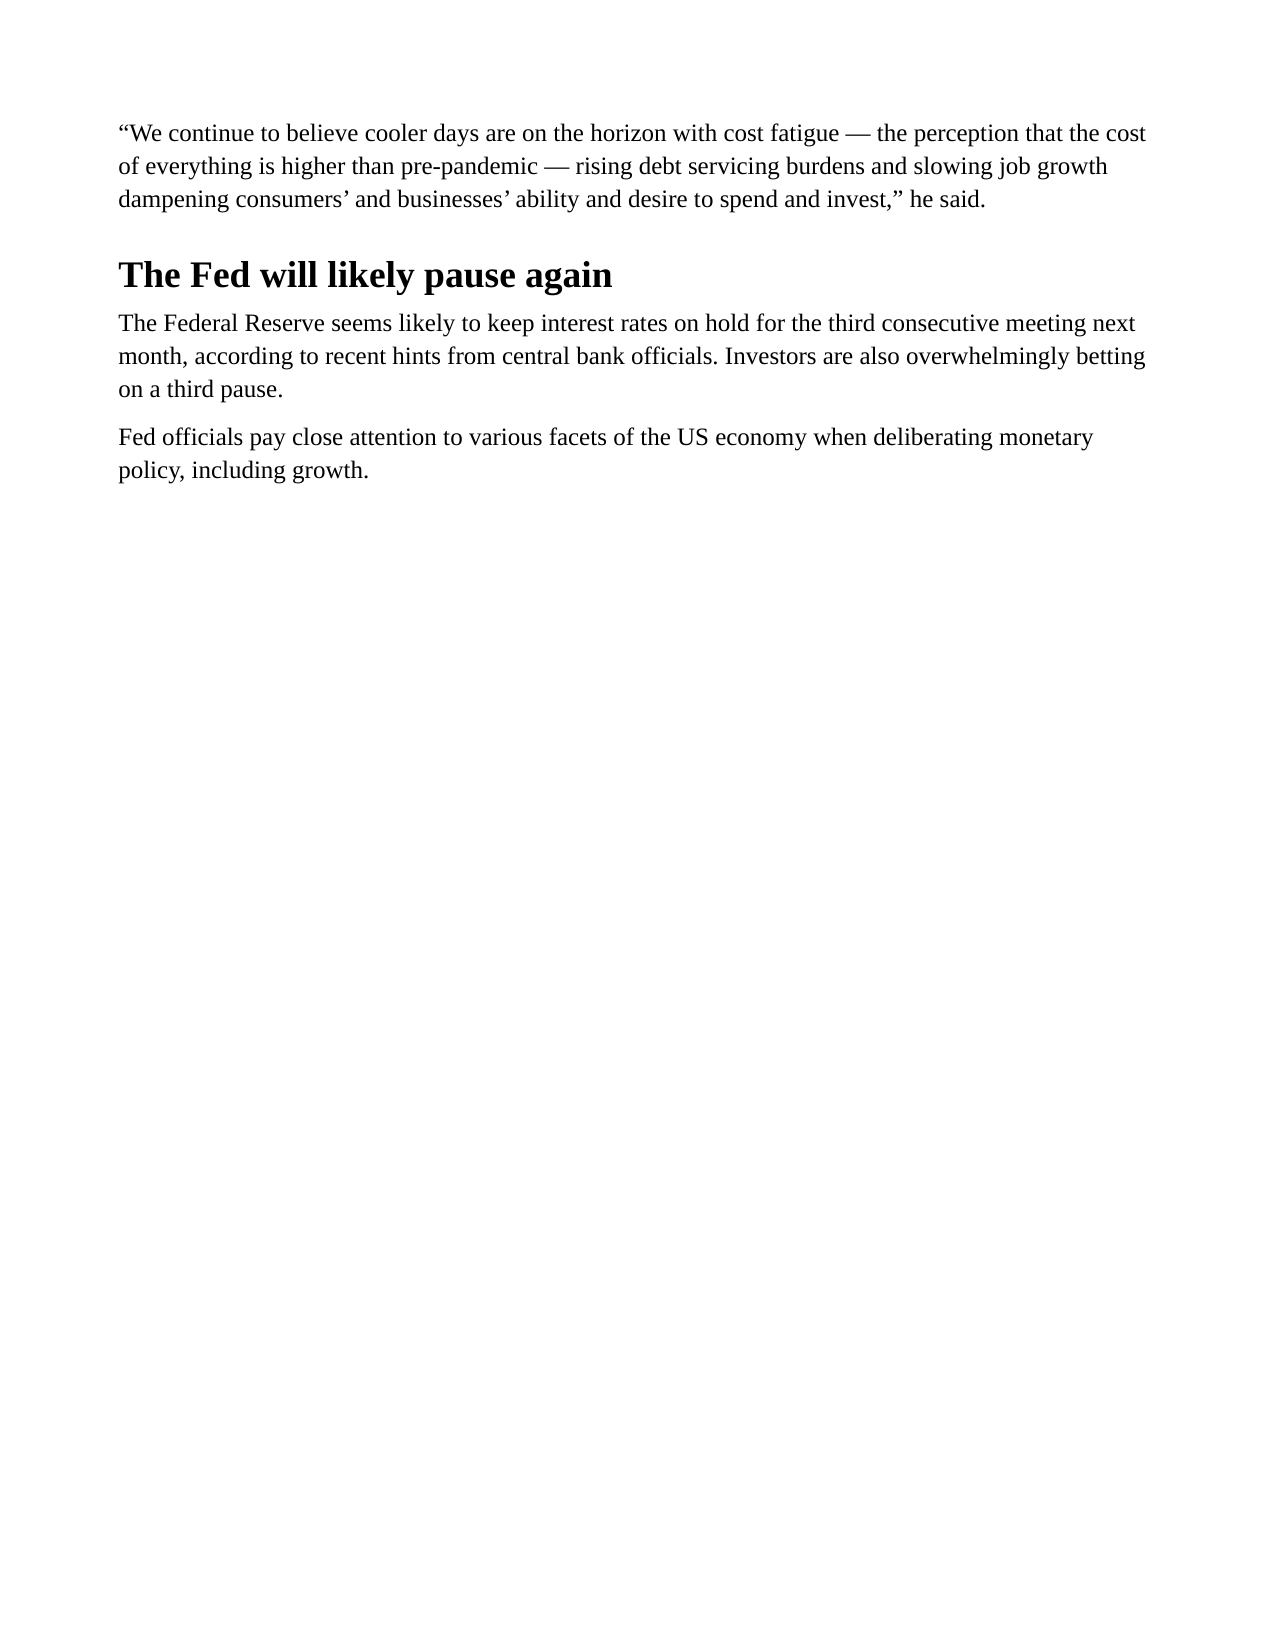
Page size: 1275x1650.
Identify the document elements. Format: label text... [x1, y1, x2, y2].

text The Federal Reserve seems likely to keep interest rates on hold for the third consecutive meeting next month, according to recent hints from central bank officials. Investors are also overwhelmingly betting on a third pause. [118, 308, 1157, 403]
text “We continue to believe cooler days are on the horizon with cost fatigue — the perception that the cost of everything is higher than pre-pandemic — rising debt servicing burdens and slowing job growth dampening consumers’ and businesses’ ability and desire to spend and invest,” he said. [118, 118, 1157, 213]
subtitle The Fed will likely pause again [118, 253, 1157, 296]
text Fed officials pay close attention to various facets of the US economy when deliberating monetary policy, including growth. [118, 422, 1157, 484]
